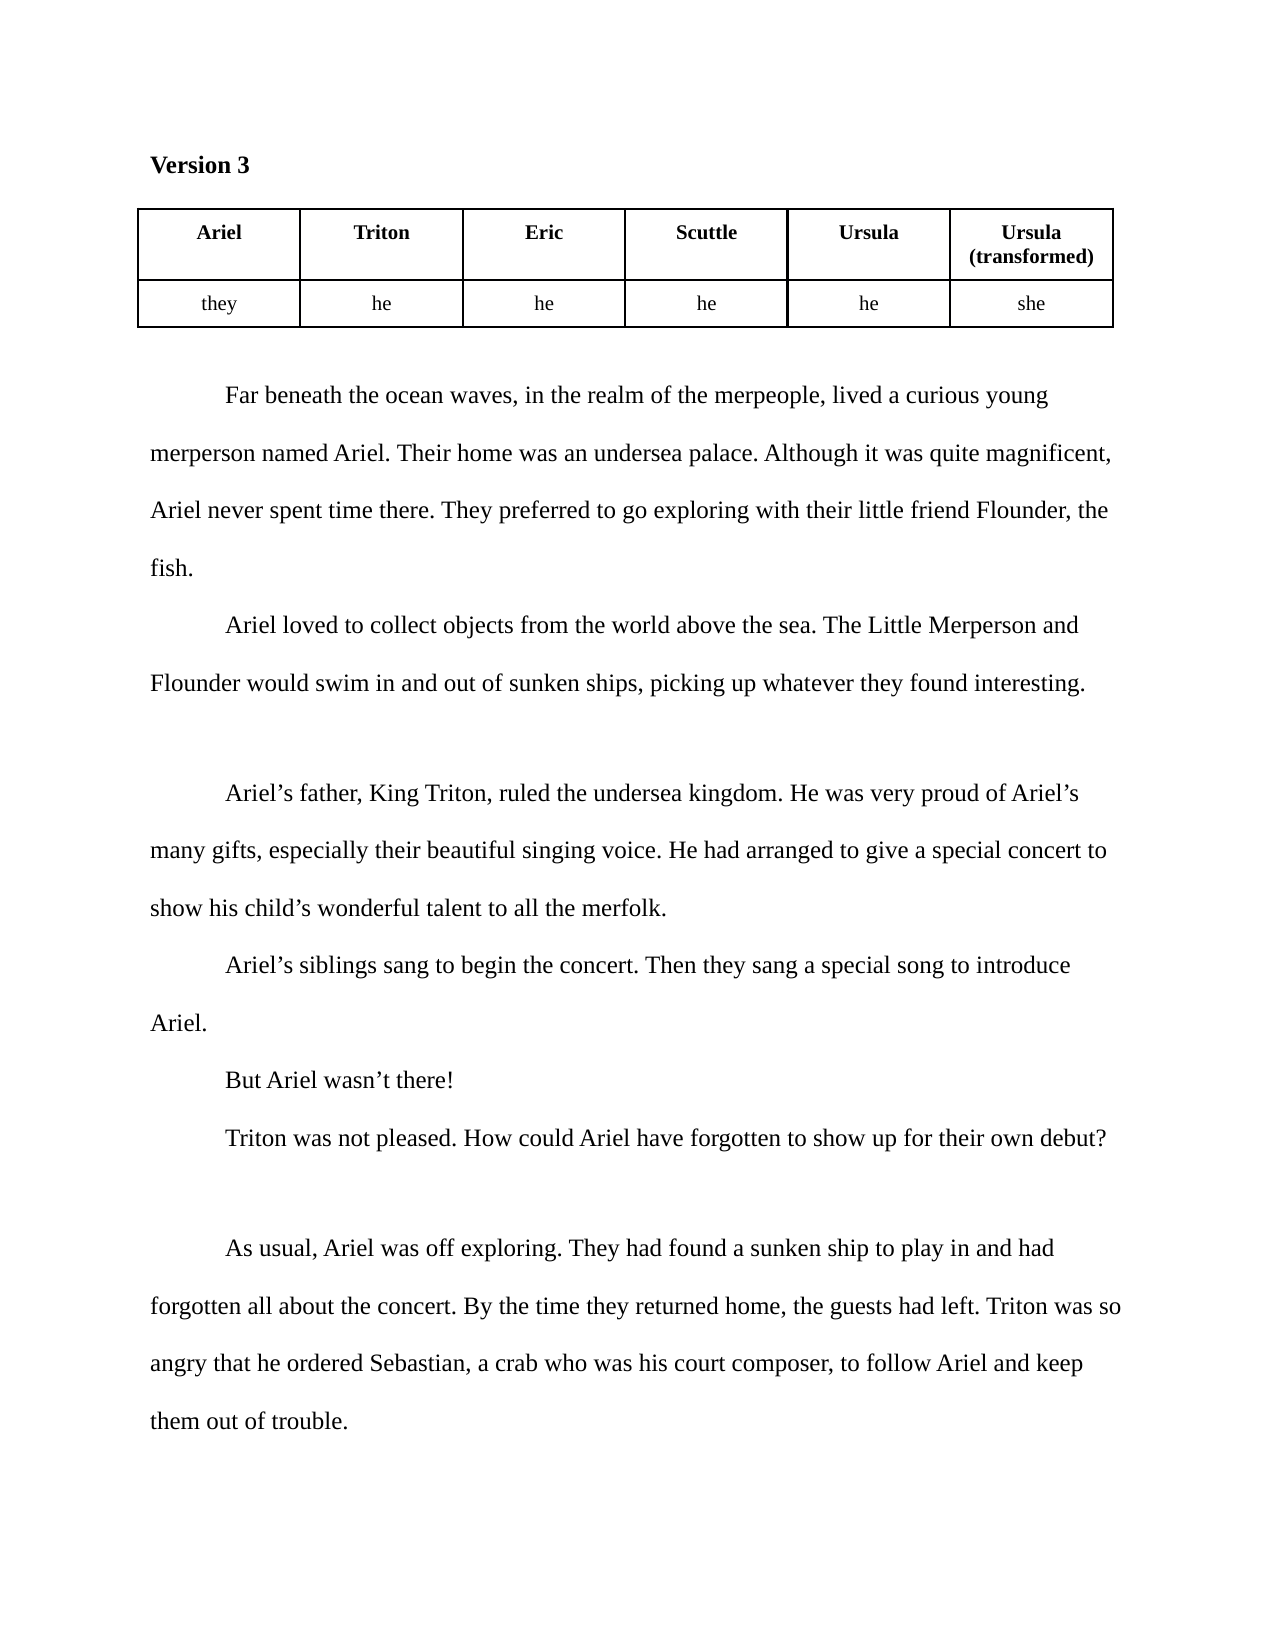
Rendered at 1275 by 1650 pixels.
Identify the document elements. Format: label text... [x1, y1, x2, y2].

table_header Ariel [139, 210, 299, 278]
table_header Triton [301, 210, 462, 278]
table_cell he [301, 281, 462, 326]
text But Ariel wasn’t there! [150, 1066, 1125, 1094]
table_header Eric [464, 210, 624, 278]
table_cell he [464, 281, 624, 326]
table_cell she [951, 281, 1112, 326]
table_header Scuttle [626, 210, 786, 278]
table_cell he [789, 281, 949, 326]
text Triton was not pleased. How could Ariel have forgotten to show up for their own debut? [150, 1123, 1125, 1152]
text Ariel loved to collect objects from the world above the sea. The Little Merperson and Flounder would swim in and out of sunken ships, picking up whatever they found interesting. [150, 610, 1125, 697]
text Ariel’s father, King Triton, ruled the undersea kingdom. He was very proud of Ariel’s many gifts, especially their beautiful singing voice. He had arranged to give a special concert to show his child’s wonderful talent to all the merfolk. [150, 778, 1125, 922]
text Ariel’s siblings sang to begin the concert. Then they sang a special song to introduce Ariel. [150, 951, 1125, 1037]
text Version 3 [150, 150, 1125, 179]
table_header Ursula [789, 210, 949, 278]
text Far beneath the ocean waves, in the realm of the merpeople, lived a curious young merperson named Ariel. Their home was an undersea palace. Although it was quite magnificent, Ariel never spent time there. They preferred to go exploring with their little friend Flounder, the fish. [150, 380, 1125, 582]
table_cell he [626, 281, 786, 326]
table_cell they [139, 281, 299, 326]
text As usual, Ariel was off exploring. They had found a sunken ship to play in and had forgotten all about the concert. By the time they returned home, the guests had left. Triton was so angry that he ordered Sebastian, a crab who was his court composer, to follow Ariel and keep them out of trouble. [150, 1233, 1125, 1434]
table_header Ursula (transformed) [951, 210, 1112, 278]
